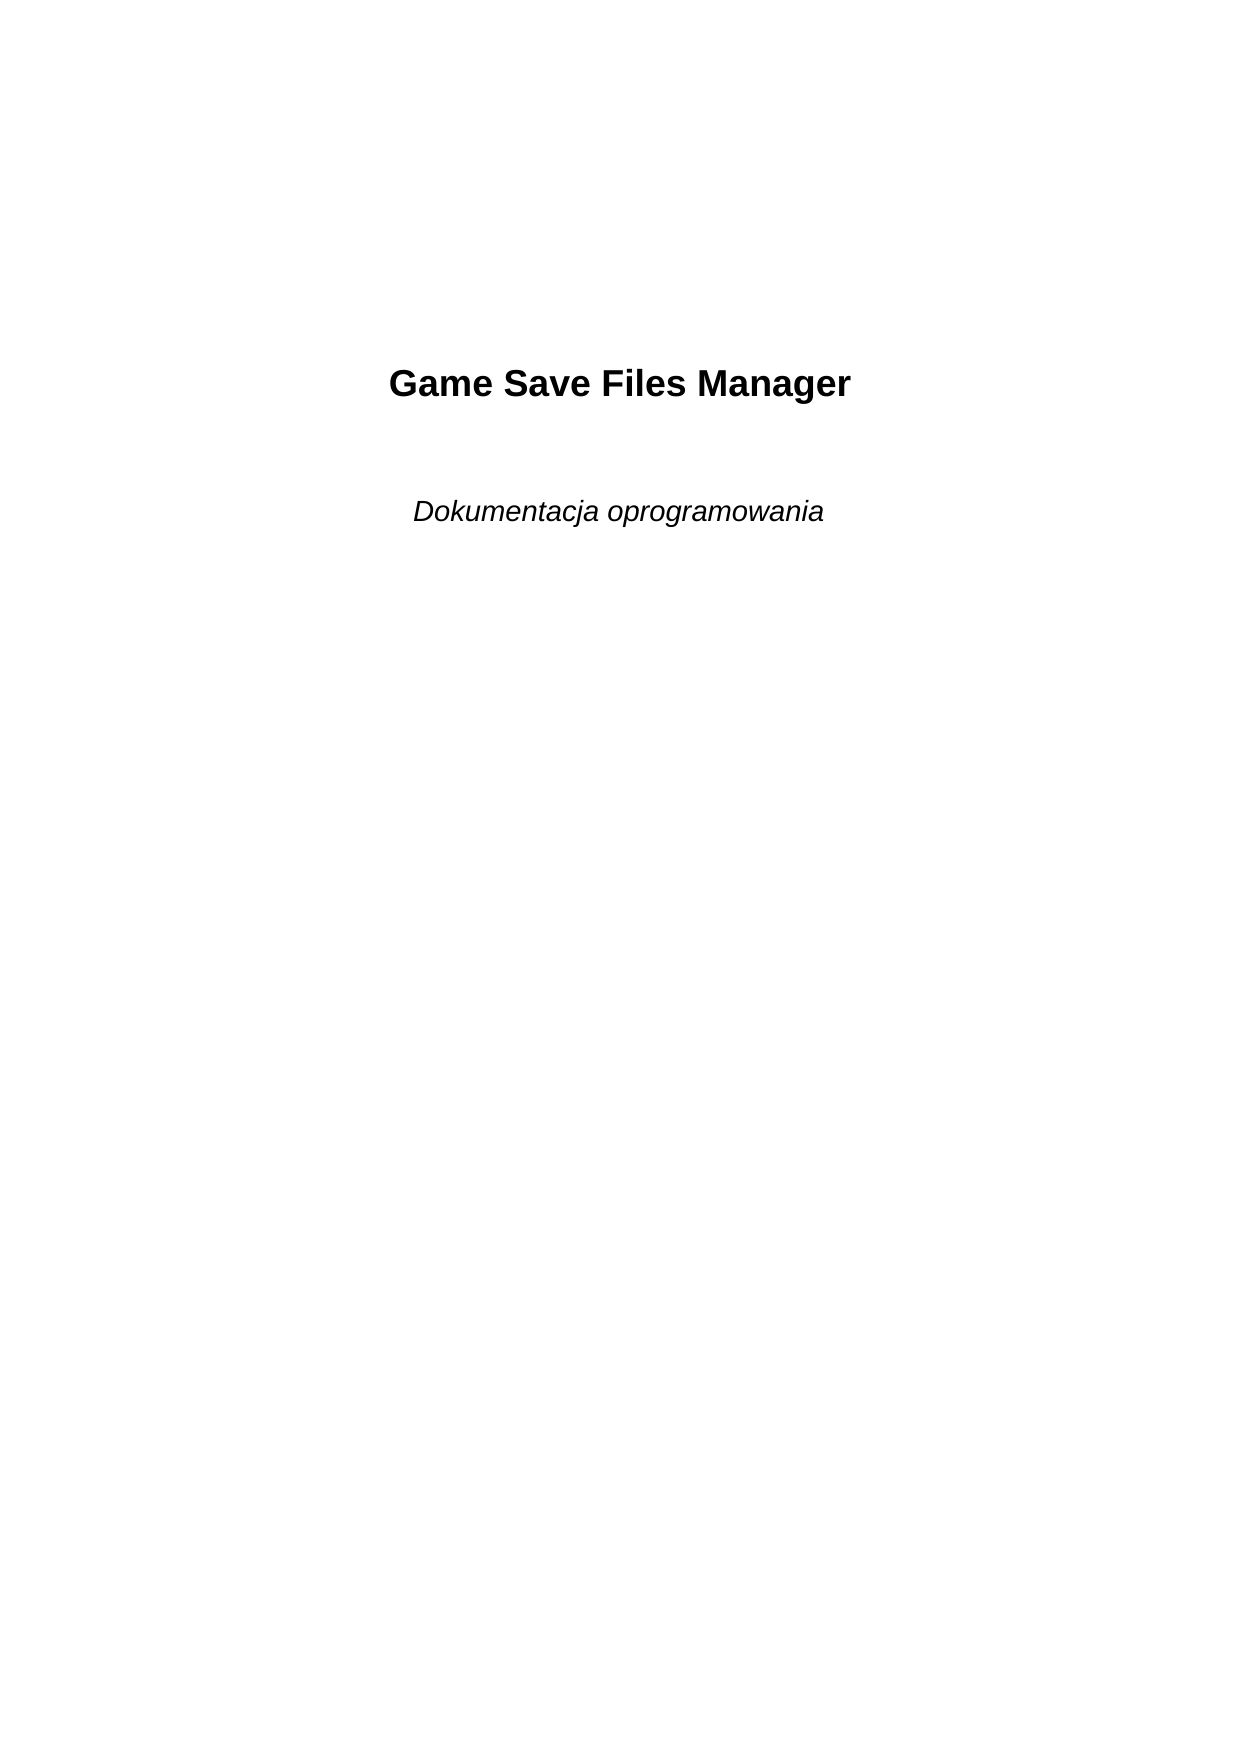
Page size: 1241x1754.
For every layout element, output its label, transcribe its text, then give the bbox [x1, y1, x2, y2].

subtitle Dokumentacja oprogramowania [118, 494, 1122, 528]
title Game Save Files Manager [118, 361, 1122, 404]
